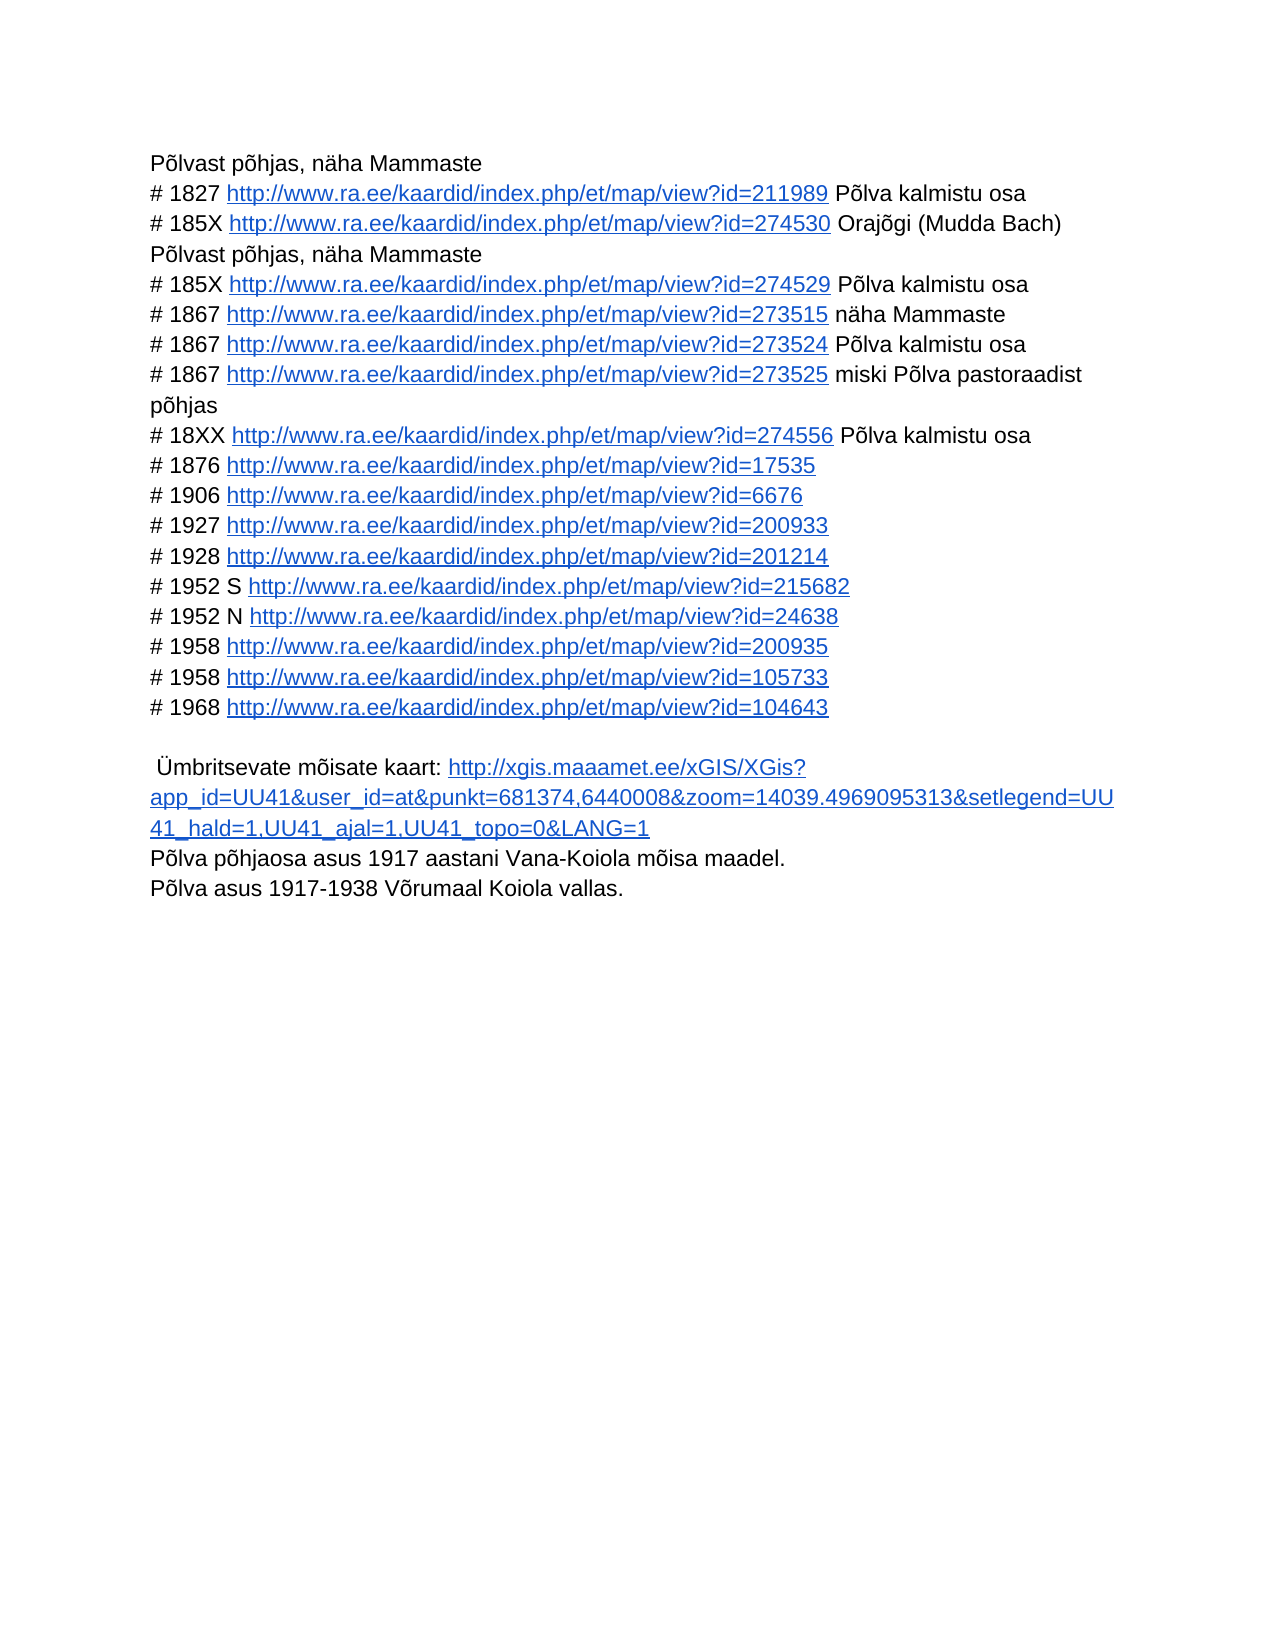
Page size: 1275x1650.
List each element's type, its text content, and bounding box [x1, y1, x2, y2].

text # 185X http://www.ra.ee/kaardid/index.php/et/map/view?id=274530 Orajõgi (Mudda Bach) Põlvast põhjas, näha Mammaste [150, 210, 1125, 267]
text Põlva asus 1917-1938 Võrumaal Koiola vallas. [150, 875, 1125, 901]
text # 1952 S http://www.ra.ee/kaardid/index.php/et/map/view?id=215682 [150, 573, 1125, 599]
text Põlva põhjaosa asus 1917 aastani Vana-Koiola mõisa maadel. [150, 845, 1125, 871]
text # 1928 http://www.ra.ee/kaardid/index.php/et/map/view?id=201214 [150, 543, 1125, 569]
text Ümbritsevate mõisate kaart: http://xgis.maaamet.ee/xGIS/XGis?app_id=UU41&user_id=at&punkt=681374,6440008&zoom=14039.4969095313&setlegend=UU41_hald=1,UU41_ajal=1,UU41_topo=0&LANG=1 [150, 754, 1125, 841]
text # 1867 http://www.ra.ee/kaardid/index.php/et/map/view?id=273524 Põlva kalmistu osa [150, 331, 1125, 358]
text # 1906 http://www.ra.ee/kaardid/index.php/et/map/view?id=6676 [150, 482, 1125, 509]
text # 1958 http://www.ra.ee/kaardid/index.php/et/map/view?id=105733 [150, 663, 1125, 690]
text # 1867 http://www.ra.ee/kaardid/index.php/et/map/view?id=273525 miski Põlva pastoraadist põhjas [150, 361, 1125, 418]
text # 1876 http://www.ra.ee/kaardid/index.php/et/map/view?id=17535 [150, 452, 1125, 478]
text Põlvast põhjas, näha Mammaste [150, 150, 1125, 176]
text # 185X http://www.ra.ee/kaardid/index.php/et/map/view?id=274529 Põlva kalmistu osa [150, 271, 1125, 297]
text # 1952 N http://www.ra.ee/kaardid/index.php/et/map/view?id=24638 [150, 603, 1125, 629]
text # 1968 http://www.ra.ee/kaardid/index.php/et/map/view?id=104643 [150, 694, 1125, 720]
text # 1867 http://www.ra.ee/kaardid/index.php/et/map/view?id=273515 näha Mammaste [150, 301, 1125, 327]
text # 1958 http://www.ra.ee/kaardid/index.php/et/map/view?id=200935 [150, 633, 1125, 660]
text # 1927 http://www.ra.ee/kaardid/index.php/et/map/view?id=200933 [150, 512, 1125, 539]
text # 1827 http://www.ra.ee/kaardid/index.php/et/map/view?id=211989 Põlva kalmistu osa [150, 180, 1125, 207]
text # 18XX http://www.ra.ee/kaardid/index.php/et/map/view?id=274556 Põlva kalmistu osa [150, 422, 1125, 448]
